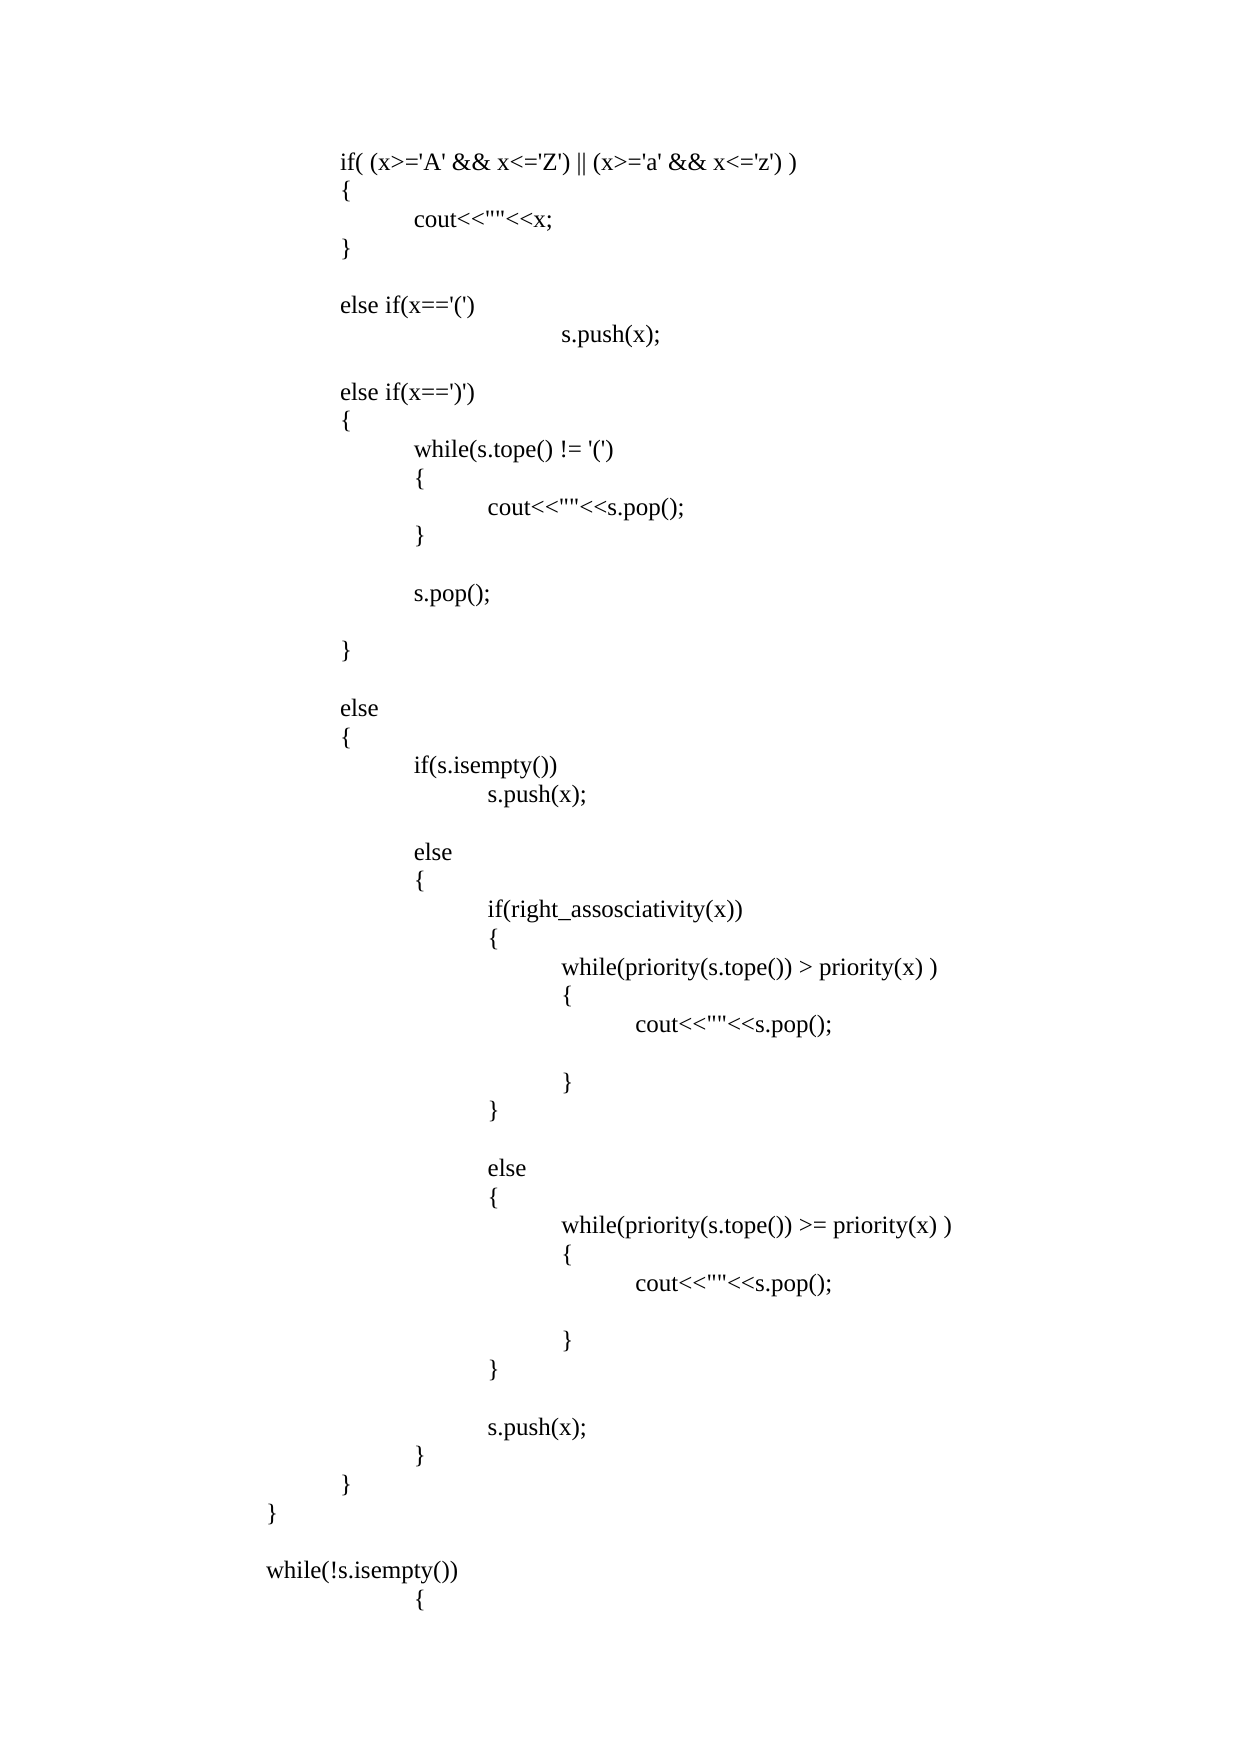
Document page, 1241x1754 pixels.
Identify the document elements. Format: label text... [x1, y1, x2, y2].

text { [118, 176, 1122, 204]
text { [118, 406, 1122, 434]
text else [118, 1153, 1122, 1182]
text } [118, 1498, 1122, 1527]
text } [118, 1326, 1122, 1354]
text } [118, 1354, 1122, 1383]
text else [118, 693, 1122, 722]
text else if(x==')') [118, 377, 1122, 406]
text cout<<""<<s.pop(); [118, 492, 1122, 521]
text } [118, 1441, 1122, 1469]
text { [118, 722, 1122, 751]
text while(s.tope() != '(') [118, 434, 1122, 463]
text } [118, 636, 1122, 664]
text while(!s.isempty()) [118, 1556, 1122, 1584]
text } [118, 521, 1122, 549]
text else [118, 837, 1122, 866]
text } [118, 1096, 1122, 1124]
text cout<<""<<s.pop(); [118, 1009, 1122, 1038]
text s.push(x); [118, 319, 1122, 348]
text { [118, 866, 1122, 894]
text } [118, 1469, 1122, 1498]
text { [118, 981, 1122, 1009]
text { [118, 1584, 1122, 1613]
text while(priority(s.tope()) >= priority(x) ) [118, 1211, 1122, 1239]
text { [118, 463, 1122, 492]
text if( (x>='A' && x<='Z') || (x>='a' && x<='z') ) [118, 147, 1122, 176]
text if(s.isempty()) [118, 751, 1122, 779]
text cout<<""<<x; [118, 204, 1122, 233]
text s.push(x); [118, 779, 1122, 808]
text } [118, 233, 1122, 262]
text while(priority(s.tope()) > priority(x) ) [118, 952, 1122, 981]
text { [118, 1239, 1122, 1268]
text { [118, 923, 1122, 952]
text s.push(x); [118, 1412, 1122, 1441]
text { [118, 1182, 1122, 1211]
text else if(x=='(') [118, 291, 1122, 319]
text } [118, 1067, 1122, 1096]
text s.pop(); [118, 578, 1122, 607]
text cout<<""<<s.pop(); [118, 1268, 1122, 1297]
text if(right_assosciativity(x)) [118, 894, 1122, 923]
